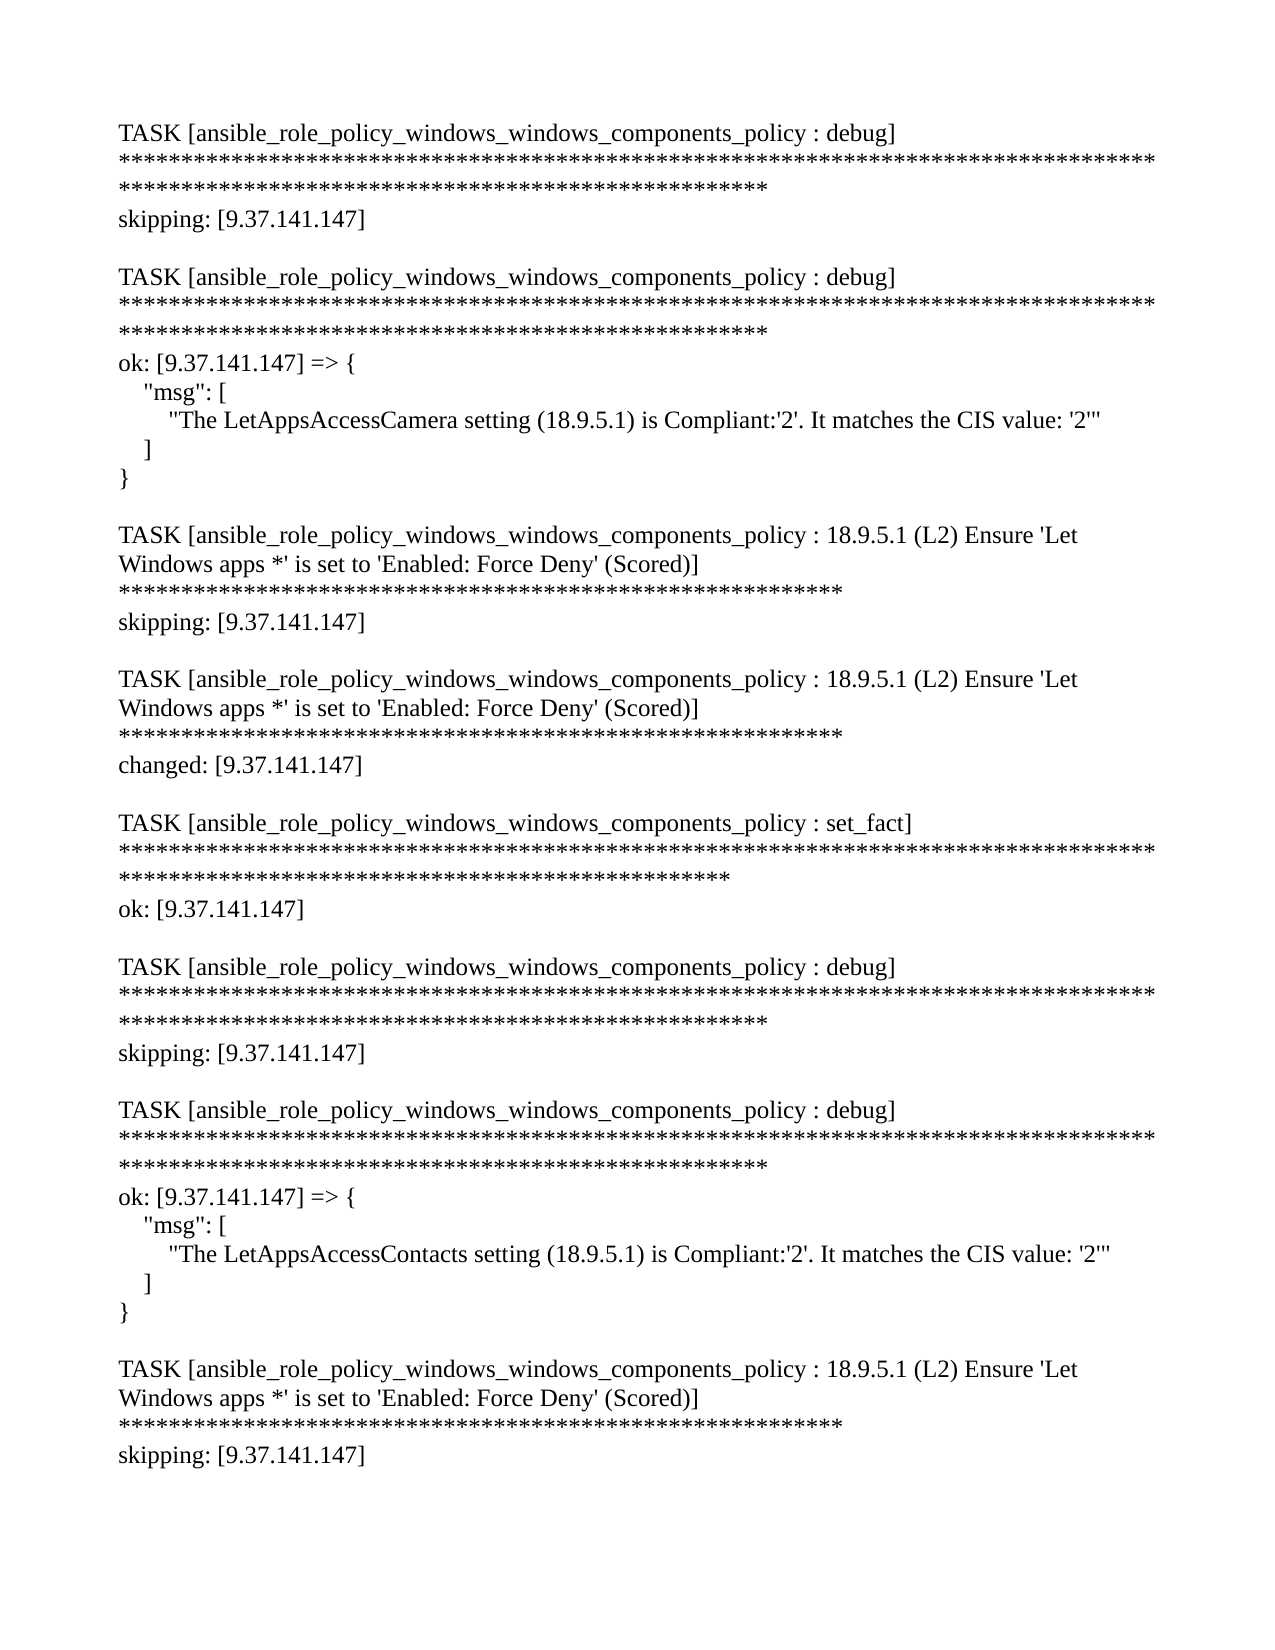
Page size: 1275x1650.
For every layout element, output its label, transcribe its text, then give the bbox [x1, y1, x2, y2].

text TASK [ansible_role_policy_windows_windows_components_policy : debug] *************************************************************************************************************************************** [118, 1096, 1157, 1182]
text "The LetAppsAccessContacts setting (18.9.5.1) is Compliant:'2'. It matches the CIS value: '2'" [118, 1239, 1157, 1268]
text skipping: [9.37.141.147] [118, 1038, 1157, 1067]
text TASK [ansible_role_policy_windows_windows_components_policy : set_fact] ************************************************************************************************************************************ [118, 808, 1157, 894]
text TASK [ansible_role_policy_windows_windows_components_policy : 18.9.5.1 (L2) Ensure 'Let Windows apps *' is set to 'Enabled: Force Deny' (Scored)] ********************************************************** [118, 1354, 1157, 1441]
text TASK [ansible_role_policy_windows_windows_components_policy : debug] *************************************************************************************************************************************** [118, 952, 1157, 1038]
text } [118, 1297, 1157, 1326]
text TASK [ansible_role_policy_windows_windows_components_policy : debug] *************************************************************************************************************************************** [118, 262, 1157, 348]
text ] [118, 1268, 1157, 1297]
text skipping: [9.37.141.147] [118, 1441, 1157, 1469]
text ok: [9.37.141.147] [118, 894, 1157, 923]
text TASK [ansible_role_policy_windows_windows_components_policy : 18.9.5.1 (L2) Ensure 'Let Windows apps *' is set to 'Enabled: Force Deny' (Scored)] ********************************************************** [118, 664, 1157, 751]
text changed: [9.37.141.147] [118, 751, 1157, 779]
text ] [118, 434, 1157, 463]
text skipping: [9.37.141.147] [118, 607, 1157, 636]
text ok: [9.37.141.147] => { [118, 1182, 1157, 1211]
text "msg": [ [118, 377, 1157, 406]
text "The LetAppsAccessCamera setting (18.9.5.1) is Compliant:'2'. It matches the CIS value: '2'" [118, 406, 1157, 434]
text skipping: [9.37.141.147] [118, 204, 1157, 233]
text TASK [ansible_role_policy_windows_windows_components_policy : debug] *************************************************************************************************************************************** [118, 118, 1157, 204]
text } [118, 463, 1157, 492]
text "msg": [ [118, 1211, 1157, 1239]
text ok: [9.37.141.147] => { [118, 348, 1157, 377]
text TASK [ansible_role_policy_windows_windows_components_policy : 18.9.5.1 (L2) Ensure 'Let Windows apps *' is set to 'Enabled: Force Deny' (Scored)] ********************************************************** [118, 521, 1157, 607]
